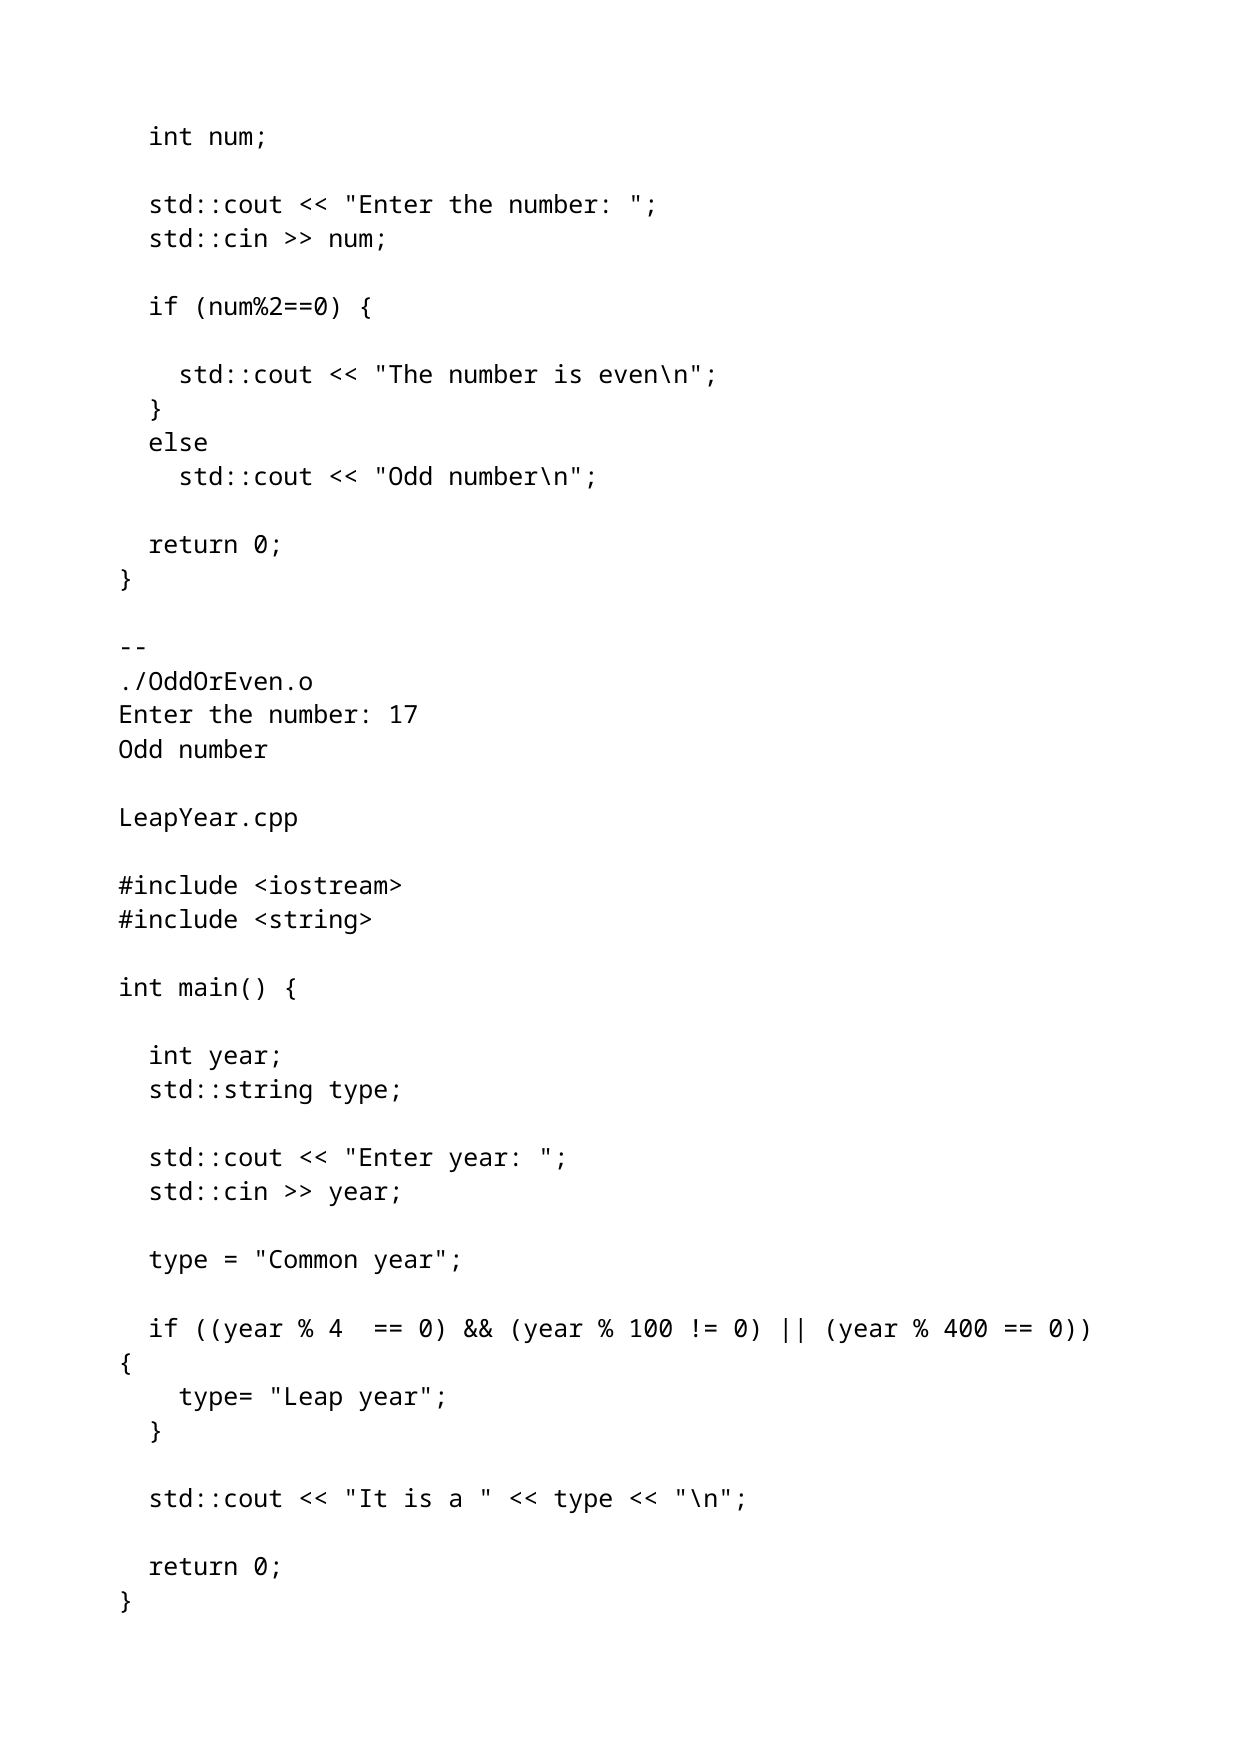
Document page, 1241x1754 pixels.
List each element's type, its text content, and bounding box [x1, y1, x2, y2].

text return 0; [118, 1549, 1122, 1583]
text int year; [118, 1038, 1122, 1072]
text type = "Common year"; [118, 1242, 1122, 1276]
text Odd number [118, 731, 1122, 765]
text #include <iostream> [118, 867, 1122, 902]
text std::string type; [118, 1072, 1122, 1106]
text } [118, 1583, 1122, 1617]
text -- [118, 629, 1122, 663]
text } [118, 561, 1122, 595]
text std::cout << "Odd number\n"; [118, 459, 1122, 493]
text int main() { [118, 970, 1122, 1004]
text if (num%2==0) { [118, 288, 1122, 322]
text Enter the number: 17 [118, 697, 1122, 731]
text if ((year % 4 == 0) && (year % 100 != 0) || (year % 400 == 0)) { [118, 1310, 1122, 1378]
text ./OddOrEven.o [118, 663, 1122, 697]
text LeapYear.cpp [118, 799, 1122, 833]
text return 0; [118, 527, 1122, 561]
text std::cout << "The number is even\n"; [118, 357, 1122, 391]
text std::cout << "Enter the number: "; [118, 186, 1122, 220]
text } [118, 391, 1122, 425]
text type= "Leap year"; [118, 1378, 1122, 1412]
text std::cout << "It is a " << type << "\n"; [118, 1481, 1122, 1515]
text std::cin >> num; [118, 220, 1122, 254]
text #include <string> [118, 902, 1122, 936]
text } [118, 1412, 1122, 1447]
text std::cout << "Enter year: "; [118, 1140, 1122, 1174]
text int num; [118, 118, 1122, 152]
text std::cin >> year; [118, 1174, 1122, 1208]
text else [118, 425, 1122, 459]
